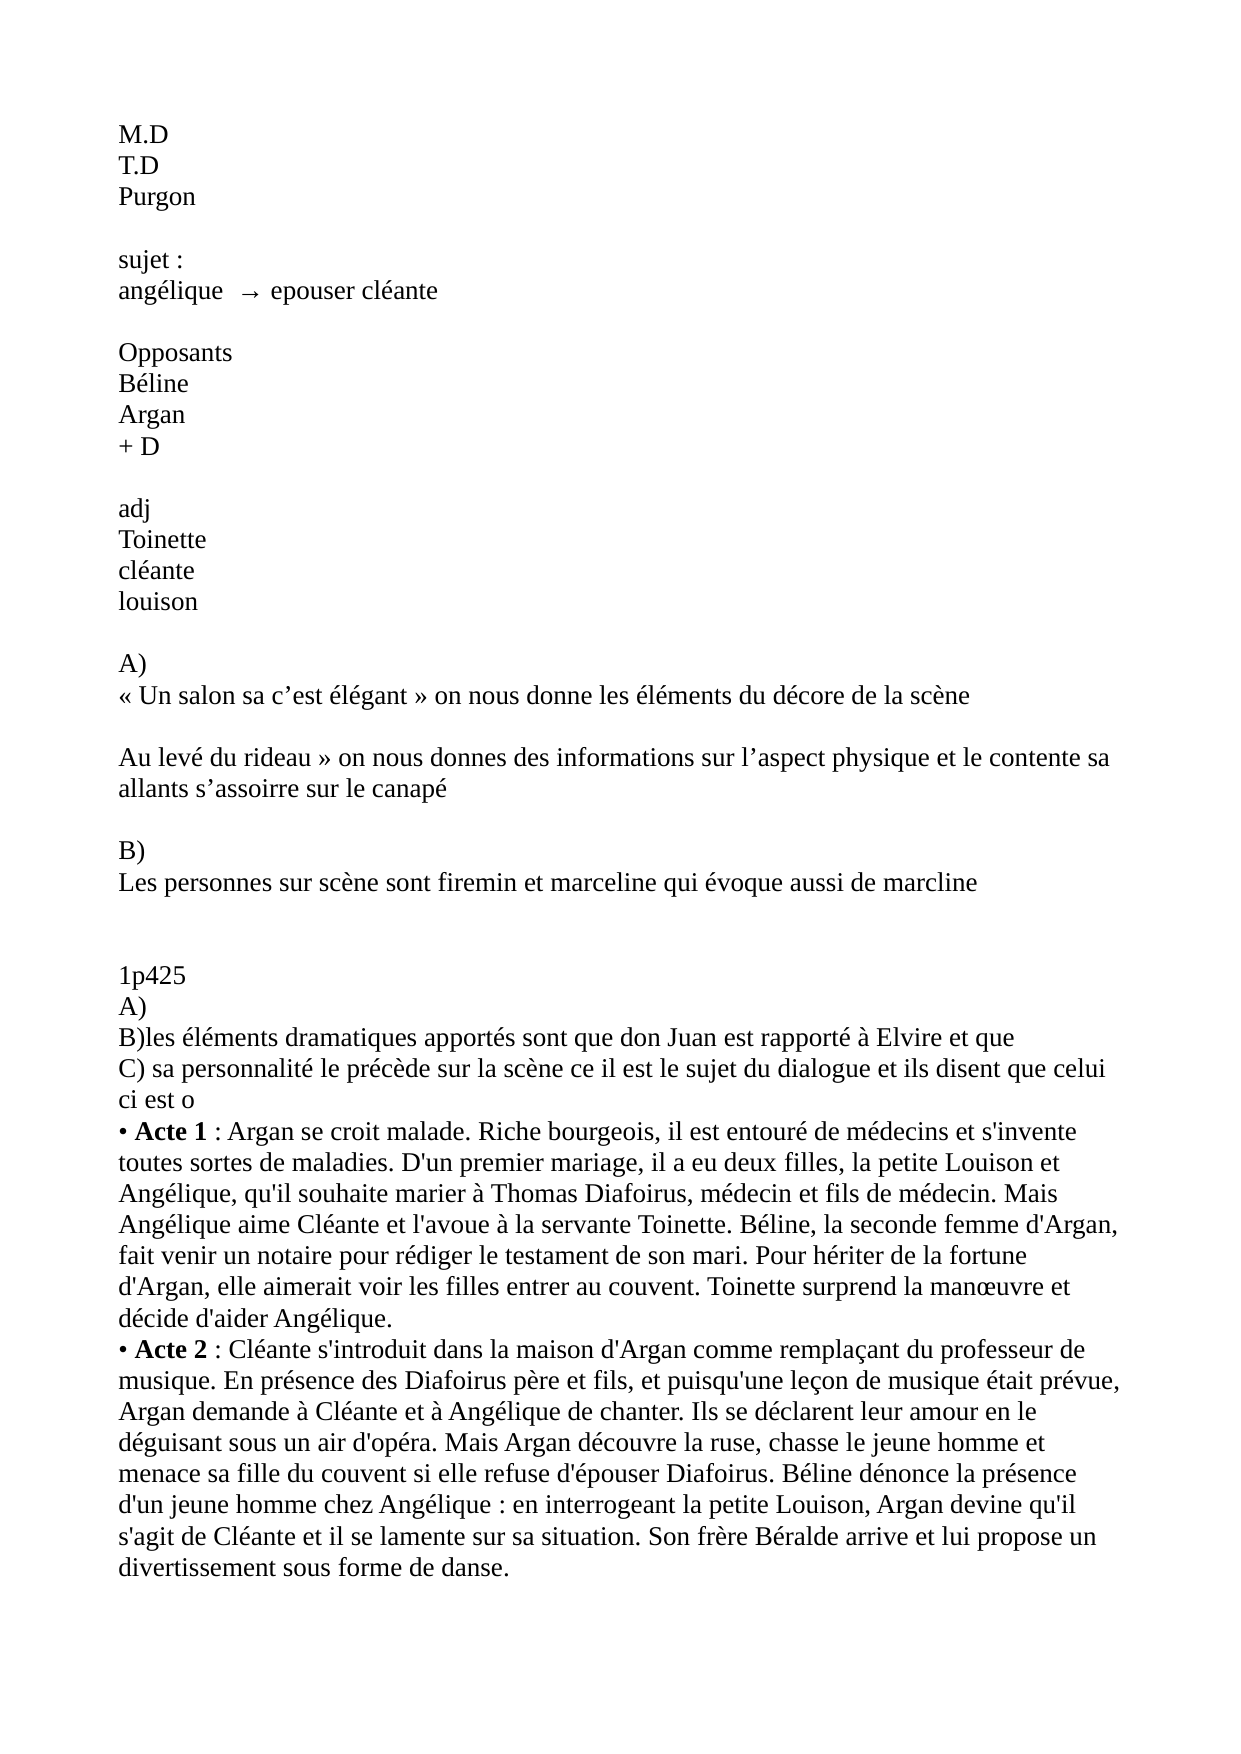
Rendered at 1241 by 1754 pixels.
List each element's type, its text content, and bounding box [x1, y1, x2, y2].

text • Acte 2 : Cléante s'introduit dans la maison d'Argan comme remplaçant du professeur de musique. En présence des Diafoirus père et fils, et puisqu'une leçon de musique était prévue, Argan demande à Cléante et à Angélique de chanter. Ils se déclarent leur amour en le déguisant sous un air d'opéra. Mais Argan découvre la ruse, chasse le jeune homme et menace sa fille du couvent si elle refuse d'épouser Diafoirus. Béline dénonce la présence d'un jeune homme chez Angélique : en interrogeant la petite Louison, Argan devine qu'il s'agit de Cléante et il se lamente sur sa situation. Son frère Béralde arrive et lui propose un divertissement sous forme de danse. [118, 1333, 1122, 1582]
text angélique → epouser cléante [118, 274, 1122, 305]
text T.D [118, 149, 1122, 180]
text Purgon [118, 180, 1122, 212]
text + D [118, 429, 1122, 461]
text B)les éléments dramatiques apportés sont que don Juan est rapporté à Elvire et que [118, 1021, 1122, 1052]
text M.D [118, 118, 1122, 149]
text B) [118, 834, 1122, 866]
text adj [118, 492, 1122, 523]
text sujet : [118, 243, 1122, 274]
text C) sa personnalité le précède sur la scène ce il est le sujet du dialogue et ils disent que celui ci est o • Acte 1 : Argan se croit malade. Riche bourgeois, il est entouré de médecins et s'invente toutes sortes de maladies. D'un premier mariage, il a eu deux filles, la petite Louison et Angélique, qu'il souhaite marier à Thomas Diafoirus, médecin et fils de médecin. Mais Angélique aime Cléante et l'avoue à la servante Toinette. Béline, la seconde femme d'Argan, fait venir un notaire pour rédiger le testament de son mari. Pour hériter de la fortune d'Argan, elle aimerait voir les filles entrer au couvent. Toinette surprend la manœuvre et décide d'aider Angélique. [118, 1052, 1122, 1333]
text Toinette [118, 523, 1122, 554]
text Au levé du rideau » on nous donnes des informations sur l’aspect physique et le contente sa allants s’assoirre sur le canapé [118, 741, 1122, 803]
text A) [118, 990, 1122, 1021]
text Argan [118, 398, 1122, 429]
text Opposants [118, 336, 1122, 367]
text cléante [118, 554, 1122, 585]
text louison [118, 585, 1122, 616]
text Les personnes sur scène sont firemin et marceline qui évoque aussi de marcline [118, 866, 1122, 897]
text Béline [118, 367, 1122, 398]
text « Un salon sa c’est élégant » on nous donne les éléments du décore de la scène [118, 679, 1122, 710]
text 1p425 [118, 959, 1122, 990]
text A) [118, 648, 1122, 679]
